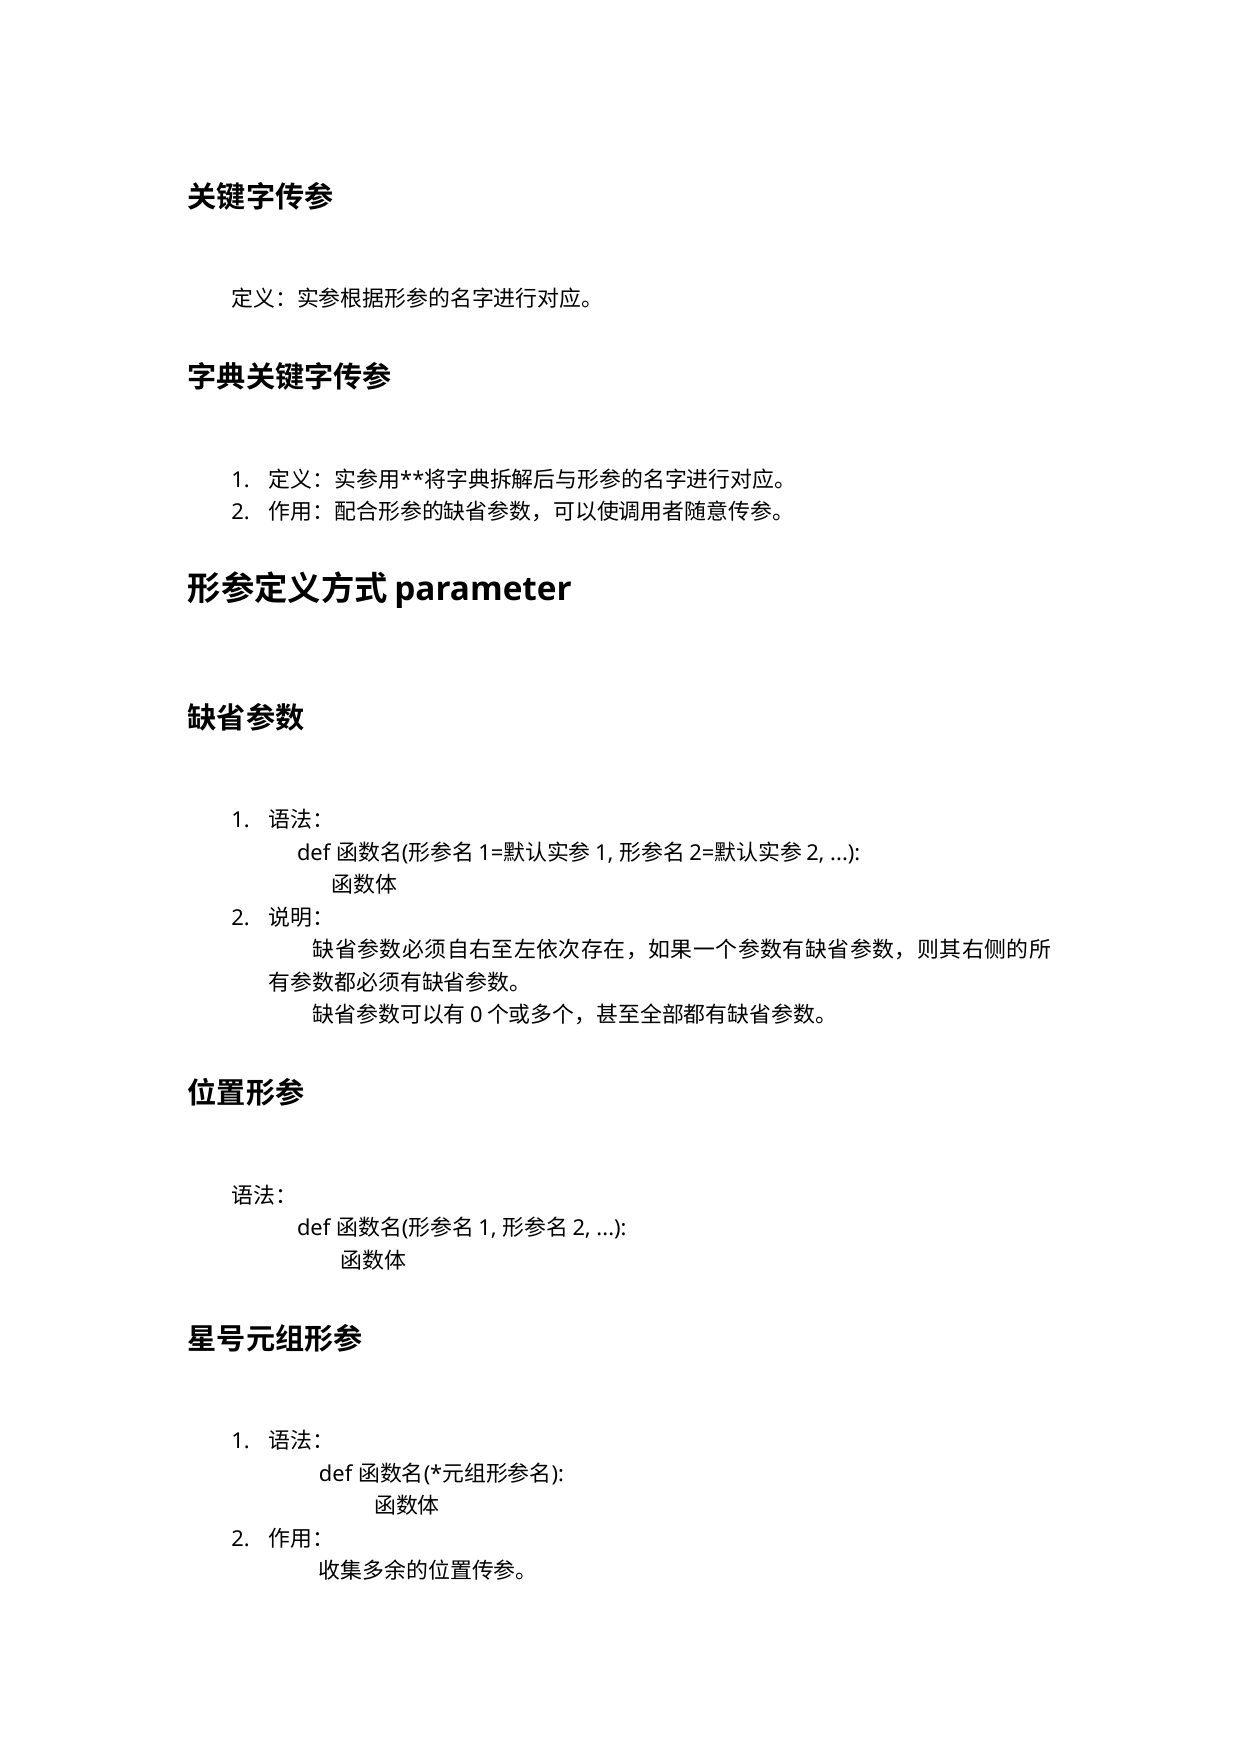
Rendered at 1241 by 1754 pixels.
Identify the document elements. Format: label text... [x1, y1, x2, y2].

text 函数体 [297, 1242, 1053, 1275]
text 收集多余的位置传参。 [275, 1553, 1053, 1585]
list 语法： [231, 1423, 1053, 1455]
subtitle 缺省参数 [187, 683, 1053, 748]
list 作用： [231, 1520, 1053, 1553]
subtitle 位置形参 [187, 1058, 1053, 1123]
list 定义：实参用**将字典拆解后与形参的名字进行对应。 [231, 461, 1053, 494]
text 定义：实参根据形参的名字进行对应。 [187, 281, 1053, 313]
subtitle 星号元组形参 [187, 1304, 1053, 1369]
subtitle 字典关键字传参 [187, 342, 1053, 407]
list 作用：配合形参的缺省参数，可以使调用者随意传参。 [231, 494, 1053, 526]
list 语法： [231, 802, 1053, 834]
text 缺省参数可以有0个或多个，甚至全部都有缺省参数。 [269, 997, 1053, 1029]
subtitle 关键字传参 [187, 162, 1053, 227]
text 缺省参数必须自右至左依次存在，如果一个参数有缺省参数，则其右侧的所有参数都必须有缺省参数。 [269, 932, 1053, 997]
text def 函数名(形参名1=默认实参1, 形参名2=默认实参2, ...): [253, 834, 1053, 867]
subtitle 形参定义方式parameter [187, 553, 1053, 618]
text 函数体 [297, 867, 1053, 899]
text 语法： [187, 1177, 1053, 1210]
text 函数体 [362, 1488, 1053, 1520]
text def 函数名(*元组形参名): [275, 1455, 1053, 1488]
text def 函数名(形参名1, 形参名2, ...): [297, 1210, 1053, 1242]
list 说明： [231, 899, 1053, 932]
